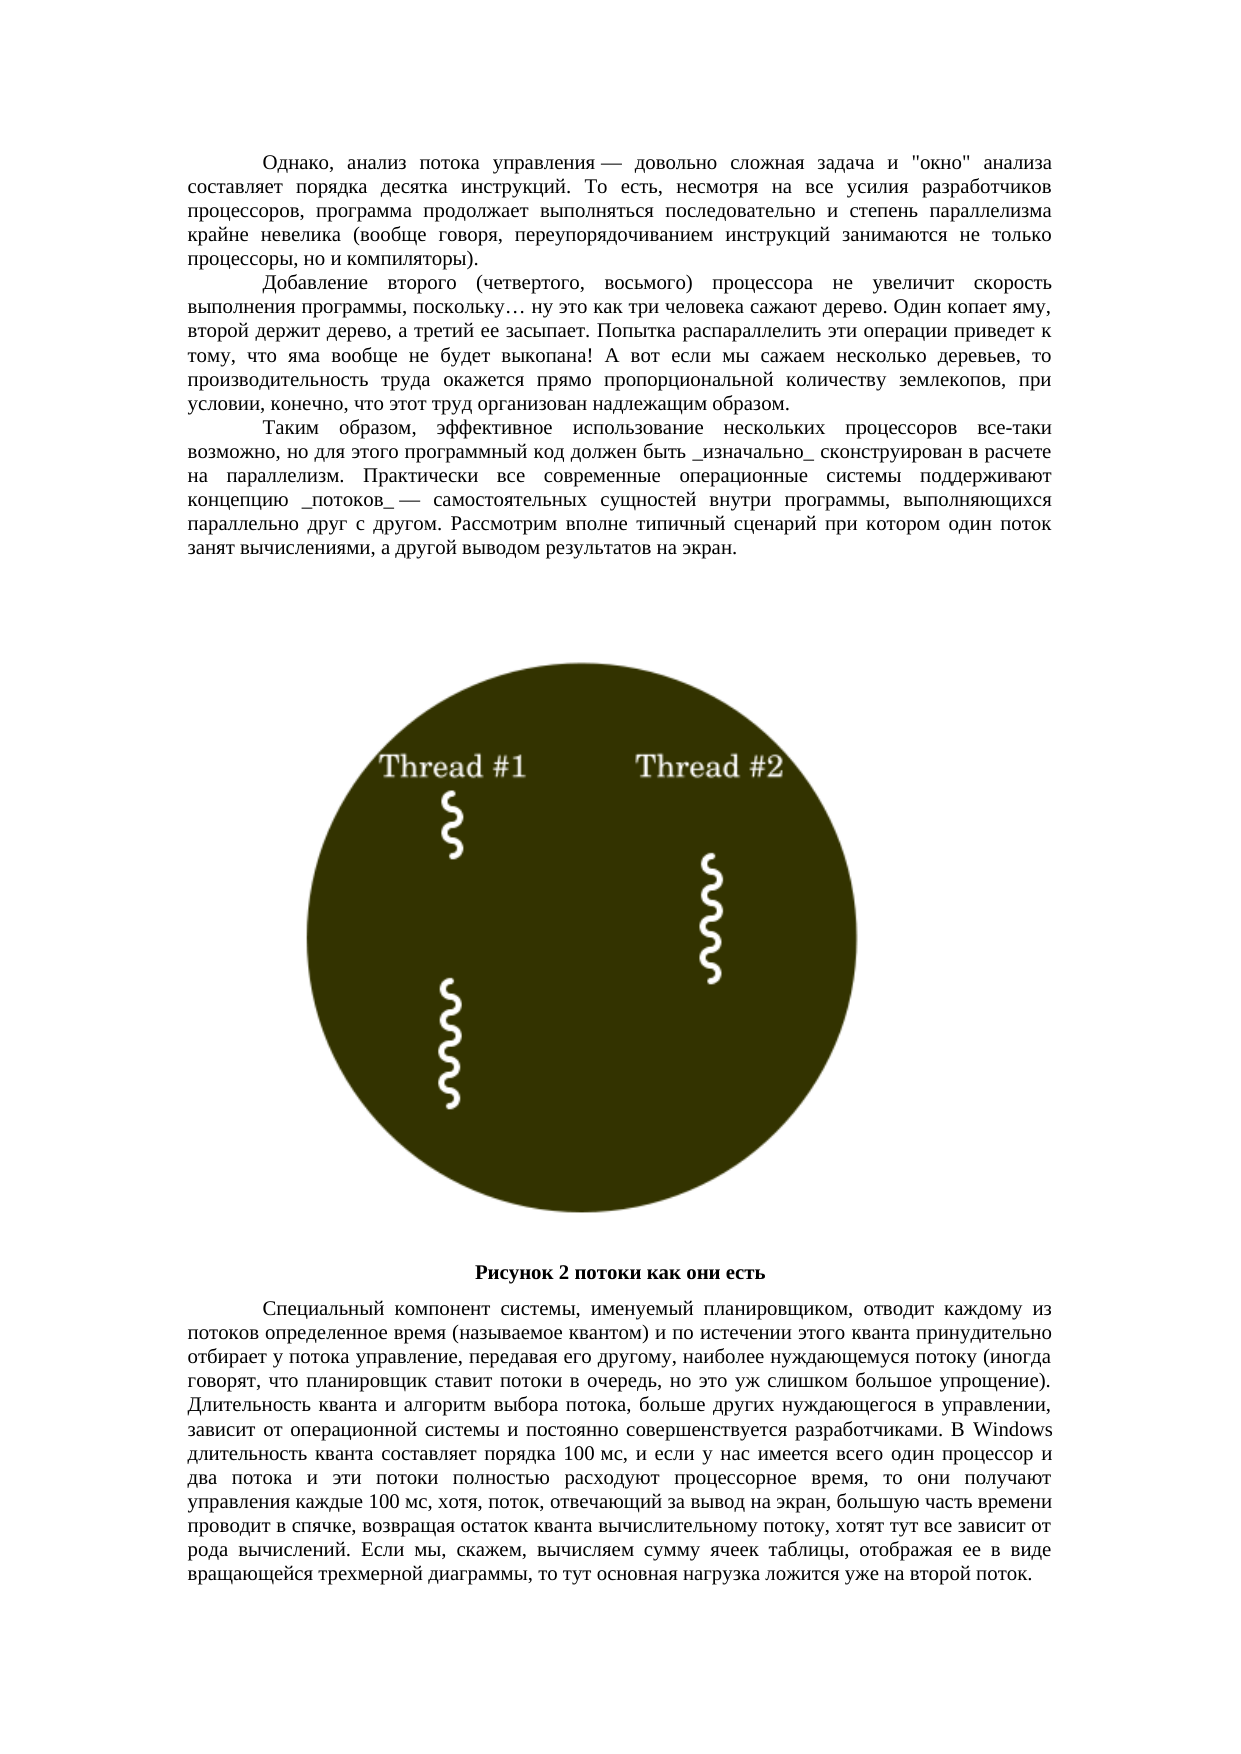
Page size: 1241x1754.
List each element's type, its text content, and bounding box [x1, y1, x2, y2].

text Добавление второго (четвертого, восьмого) процессора не увеличит скорость выполнения программы, поскольку… ну это как три человека сажают дерево. Один копает яму, второй держит дерево, а третий ее засыпает. Попытка распараллелить эти операции приведет к тому, что яма вообще не будет выкопана! А вот если мы сажаем несколько деревьев, то производительность труда окажется прямо пропорциональной количеству землекопов, при условии, конечно, что этот труд организован надлежащим образом. [187, 270, 1053, 415]
text Рисунок 2 потоки как они есть [187, 1259, 1053, 1284]
text Таким образом, эффективное использование нескольких процессоров все-таки возможно, но для этого программный код должен быть _изначально_ сконструирован в расчете на параллелизм. Практически все современные операционные системы поддерживают концепцию _потоков_ — самостоятельных сущностей внутри программы, выполняющихся параллельно друг с другом. Рассмотрим вполне типичный сценарий при котором один поток занят вычислениями, а другой выводом результатов на экран. [187, 415, 1053, 559]
text Однако, анализ потока управления — довольно сложная задача и "окно" анализа составляет порядка десятка инструкций. То есть, несмотря на все усилия разработчиков процессоров, программа продолжает выполняться последовательно и степень параллелизма крайне невелика (вообще говоря, переупорядочиванием инструкций занимаются не только процессоры, но и компиляторы). [187, 150, 1053, 270]
text Специальный компонент системы, именуемый планировщиком, отводит каждому из потоков определенное время (называемое квантом) и по истечении этого кванта принудительно отбирает у потока управление, передавая его другому, наиболее нуждающемуся потоку (иногда говорят, что планировщик ставит потоки в очередь, но это уж слишком большое упрощение). Длительность кванта и алгоритм выбора потока, больше других нуждающегося в управлении, зависит от операционной системы и постоянно совершенствуется разработчиками. В Windows длительность кванта составляет порядка 100 мс, и если у нас имеется всего один процессор и два потока и эти потоки полностью расходуют процессорное время, то они получают управления каждые 100 мс, хотя, поток, отвечающий за вывод на экран, большую часть времени проводит в спячке, возвращая остаток кванта вычислительному потоку, хотят тут все зависит от рода вычислений. Если мы, скажем, вычисляем сумму ячеек таблицы, отображая ее в виде вращающейся трехмерной диаграммы, то тут основная нагрузка ложится уже на второй поток. [187, 1296, 1053, 1585]
picture [268, 583, 972, 1247]
